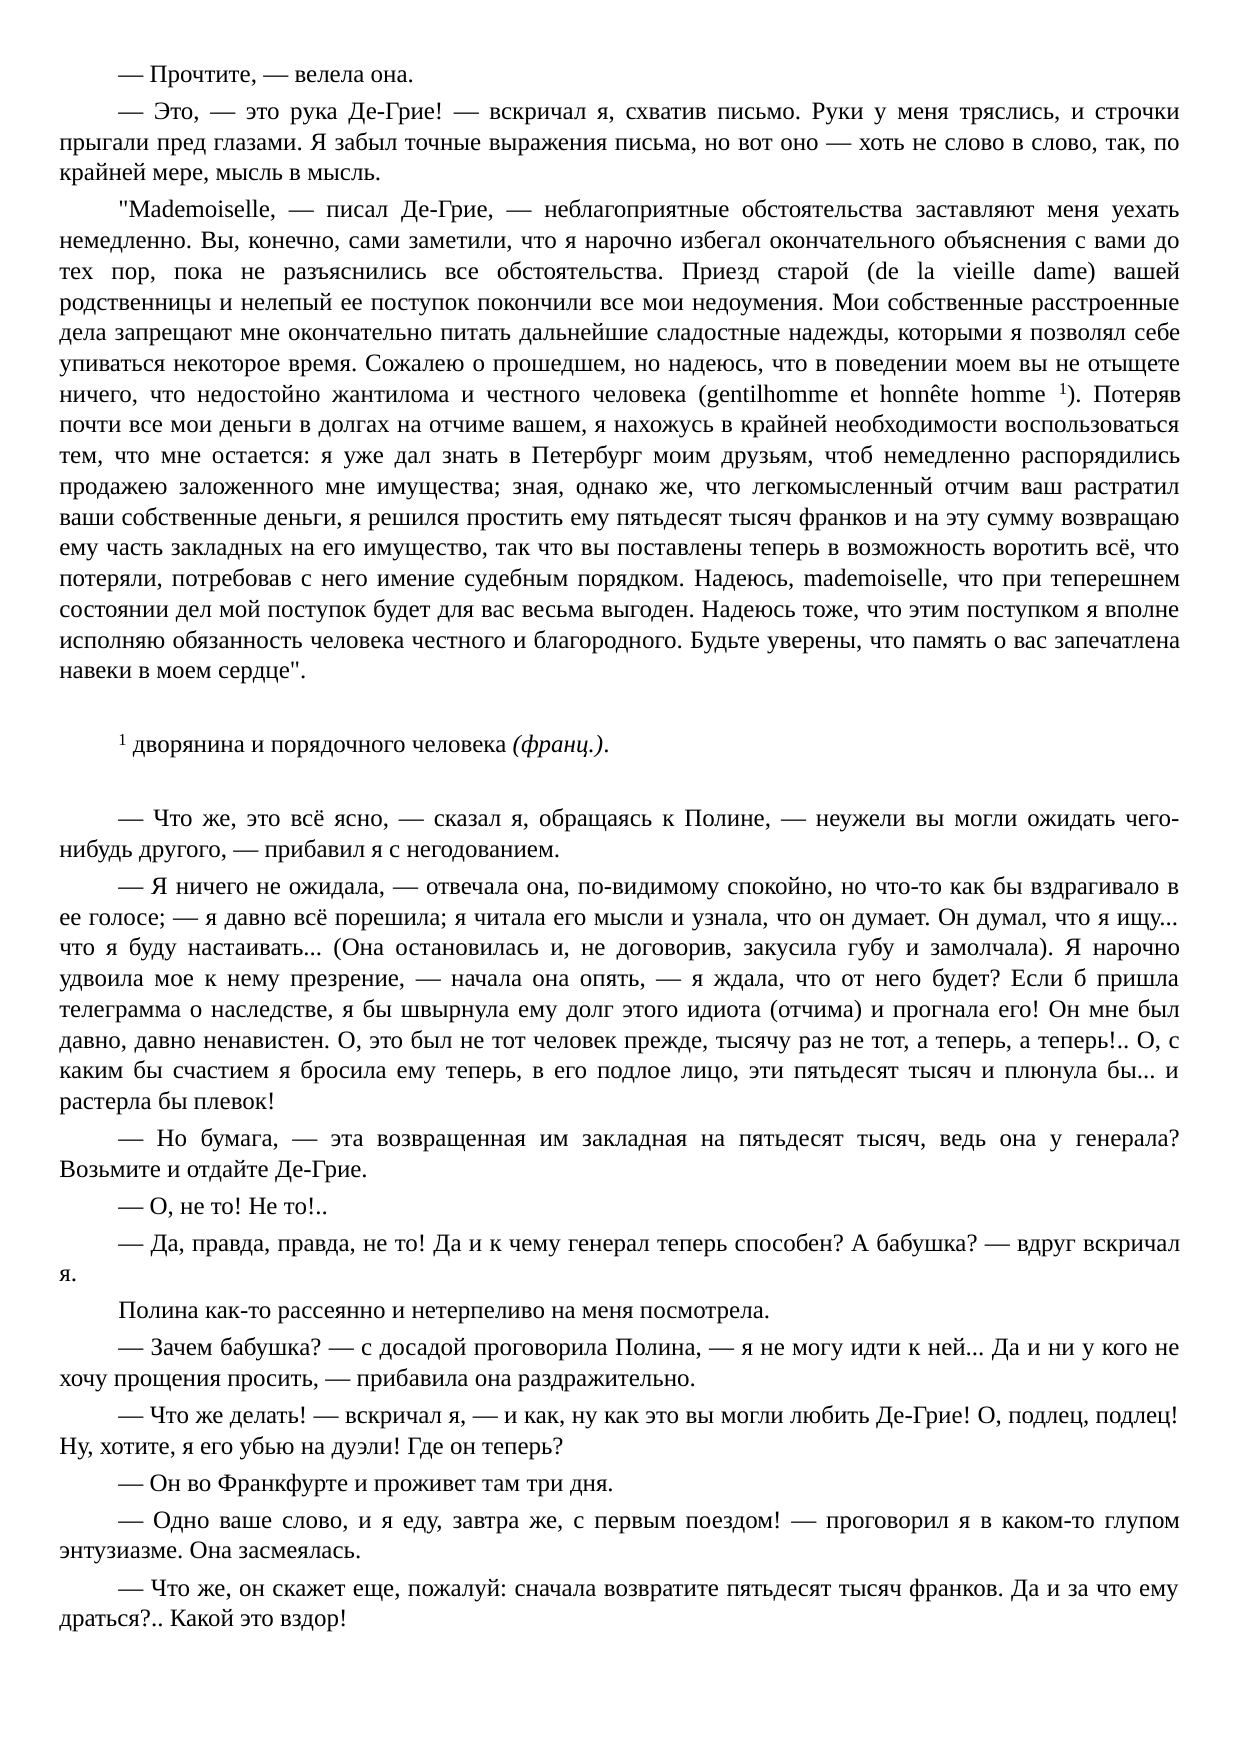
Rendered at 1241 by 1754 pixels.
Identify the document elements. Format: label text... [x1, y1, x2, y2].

text — Что же делать! — вскричал я, — и как, ну как это вы могли любить Де-Грие! О, подлец, подлец! Ну, хотите, я его убью на дуэли! Где он теперь? [59, 1400, 1181, 1460]
text — Я ничего не ожидала, — отвечала она, по-видимому спокойно, но что-то как бы вздрагивало в ее голосе; — я давно всё порешила; я читала его мысли и узнала, что он думает. Он думал, что я ищу... что я буду настаивать... (Она остановилась и, не договорив, закусила губу и замолчала). Я нарочно удвоила мое к нему презрение, — начала она опять, — я ждала, что от него будет? Если б пришла телеграмма о наследстве, я бы швырнула ему долг этого идиота (отчима) и прогнала его! Он мне был давно, давно ненавистен. О, это был не тот человек прежде, тысячу раз не тот, а теперь, а теперь!.. О, с каким бы счастием я бросила ему теперь, в его подлое лицо, эти пятьдесят тысяч и плюнула бы... и растерла бы плевок! [59, 871, 1181, 1115]
text — Прочтите, — велела она. [59, 59, 1181, 88]
text — Это, — это рука Де-Грие! — вскричал я, схватив письмо. Руки у меня тряслись, и строчки прыгали пред глазами. Я забыл точные выражения письма, но вот оно — хоть не слово в слово, так, по крайней мере, мысль в мысль. [59, 96, 1181, 186]
text — Да, правда, правда, не то! Да и к чему генерал теперь способен? А бабушка? — вдруг вскричал я. [59, 1228, 1181, 1287]
text — Что же, он скажет еще, пожалуй: сначала возвратите пятьдесят тысяч франков. Да и за что ему драться?.. Какой это вздор! [59, 1573, 1181, 1632]
text 1 дворянина и порядочного человека (франц.). [59, 729, 1181, 758]
text — Но бумага, — эта возвращенная им закладная на пятьдесят тысяч, ведь она у генерала? Возьмите и отдайте Де-Грие. [59, 1123, 1181, 1183]
text — О, не то! Не то!.. [59, 1191, 1181, 1219]
text Полина как-то рассеянно и нетерпеливо на меня посмотрела. [59, 1296, 1181, 1324]
text — Что же, это всё ясно, — сказал я, обращаясь к Полине, — неужели вы могли ожидать чего-нибудь другого, — прибавил я с негодованием. [59, 803, 1181, 863]
text "Mademoiselle, — писал Де-Грие, — неблагоприятные обстоятельства заставляют меня уехать немедленно. Вы, конечно, сами заметили, что я нарочно избегал окончательного объяснения с вами до тех пор, пока не разъяснились все обстоятельства. Приезд старой (de la vieille dame) вашей родственницы и нелепый ее поступок покончили все мои недоумения. Мои собственные расстроенные дела запрещают мне окончательно питать дальнейшие сладостные надежды, которыми я позволял себе упиваться некоторое время. Сожалею о прошедшем, но надеюсь, что в поведении моем вы не отыщете ничего, что недостойно жантилома и честного человека (gentilhomme et honnête homme 1). Потеряв почти все мои деньги в долгах на отчиме вашем, я нахожусь в крайней необходимости воспользоваться тем, что мне остается: я уже дал знать в Петербург моим друзьям, чтоб немедленно распорядились продажею заложенного мне имущества; зная, однако же, что легкомысленный отчим ваш растратил ваши собственные деньги, я решился простить ему пятьдесят тысяч франков и на эту сумму возвращаю ему часть закладных на его имущество, так что вы поставлены теперь в возможность воротить всё, что потеряли, потребовав с него имение судебным порядком. Надеюсь, mademoiselle, что при теперешнем состоянии дел мой поступок будет для вас весьма выгоден. Надеюсь тоже, что этим поступком я вполне исполняю обязанность человека честного и благородного. Будьте уверены, что память о вас запечатлена навеки в моем сердце". [59, 194, 1181, 684]
text — Одно ваше слово, и я еду, завтра же, с первым поездом! — проговорил я в каком-то глупом энтузиазме. Она засмеялась. [59, 1505, 1181, 1564]
text — Зачем бабушка? — с досадой проговорила Полина, — я не могу идти к ней... Да и ни у кого не хочу прощения просить, — прибавила она раздражительно. [59, 1332, 1181, 1392]
text — Он во Франкфурте и проживет там три дня. [59, 1468, 1181, 1497]
